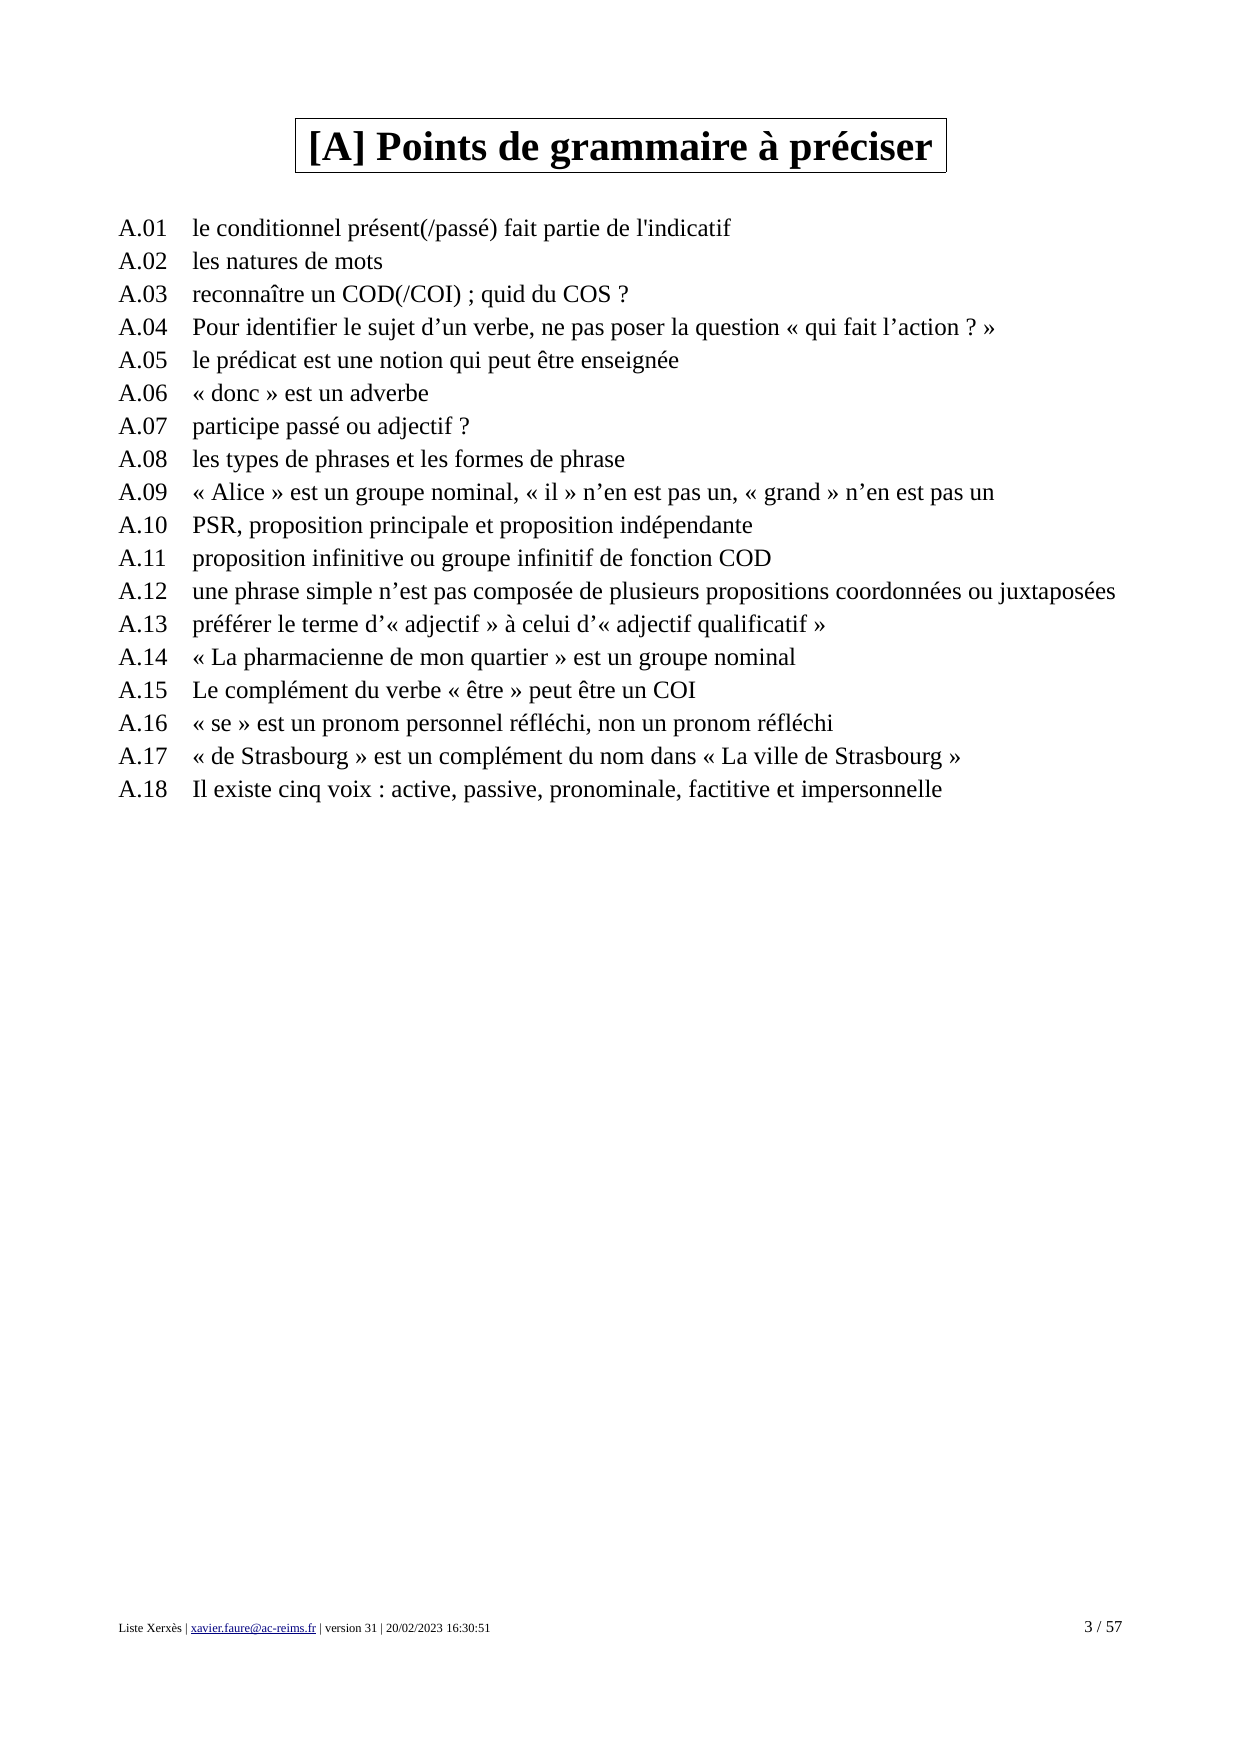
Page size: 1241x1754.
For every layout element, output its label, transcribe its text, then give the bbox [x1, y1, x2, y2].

text A.11 proposition infinitive ou groupe infinitif de fonction COD [118, 543, 1122, 572]
text A.14 « La pharmacienne de mon quartier » est un groupe nominal [118, 642, 1122, 671]
text A.07 participe passé ou adjectif ? [118, 411, 1122, 440]
text A.05 le prédicat est une notion qui peut être enseignée [118, 345, 1122, 374]
text A.06 « donc » est un adverbe [118, 378, 1122, 407]
text A.10 PSR, proposition principale et proposition indépendante [118, 510, 1122, 539]
text A.15 Le complément du verbe « être » peut être un COI [118, 675, 1122, 704]
text A.12 une phrase simple n’est pas composée de plusieurs propositions coordonnées ou juxtaposées [118, 576, 1122, 605]
text A.04 Pour identifier le sujet d’un verbe, ne pas poser la question « qui fait l’action ? » [118, 312, 1122, 341]
text [947, 118, 1122, 172]
text A.17 « de Strasbourg » est un complément du nom dans « La ville de Strasbourg » [118, 741, 1122, 770]
text A.02 les natures de mots [118, 246, 1122, 275]
text A.01 le conditionnel présent(/passé) fait partie de l'indicatif [118, 213, 1122, 242]
text [A] Points de grammaire à préciser [296, 119, 946, 172]
text A.08 les types de phrases et les formes de phrase [118, 444, 1122, 473]
text A.03 reconnaître un COD(/COI) ; quid du COS ? [118, 279, 1122, 308]
text A.09 « Alice » est un groupe nominal, « il » n’en est pas un, « grand » n’en est pas un [118, 477, 1122, 506]
text A.16 « se » est un pronom personnel réfléchi, non un pronom réfléchi [118, 708, 1122, 737]
text A.18 Il existe cinq voix : active, passive, pronominale, factitive et impersonnelle [118, 774, 1122, 803]
text A.13 préférer le terme d’« adjectif » à celui d’« adjectif qualificatif » [118, 609, 1122, 638]
text [118, 118, 295, 172]
